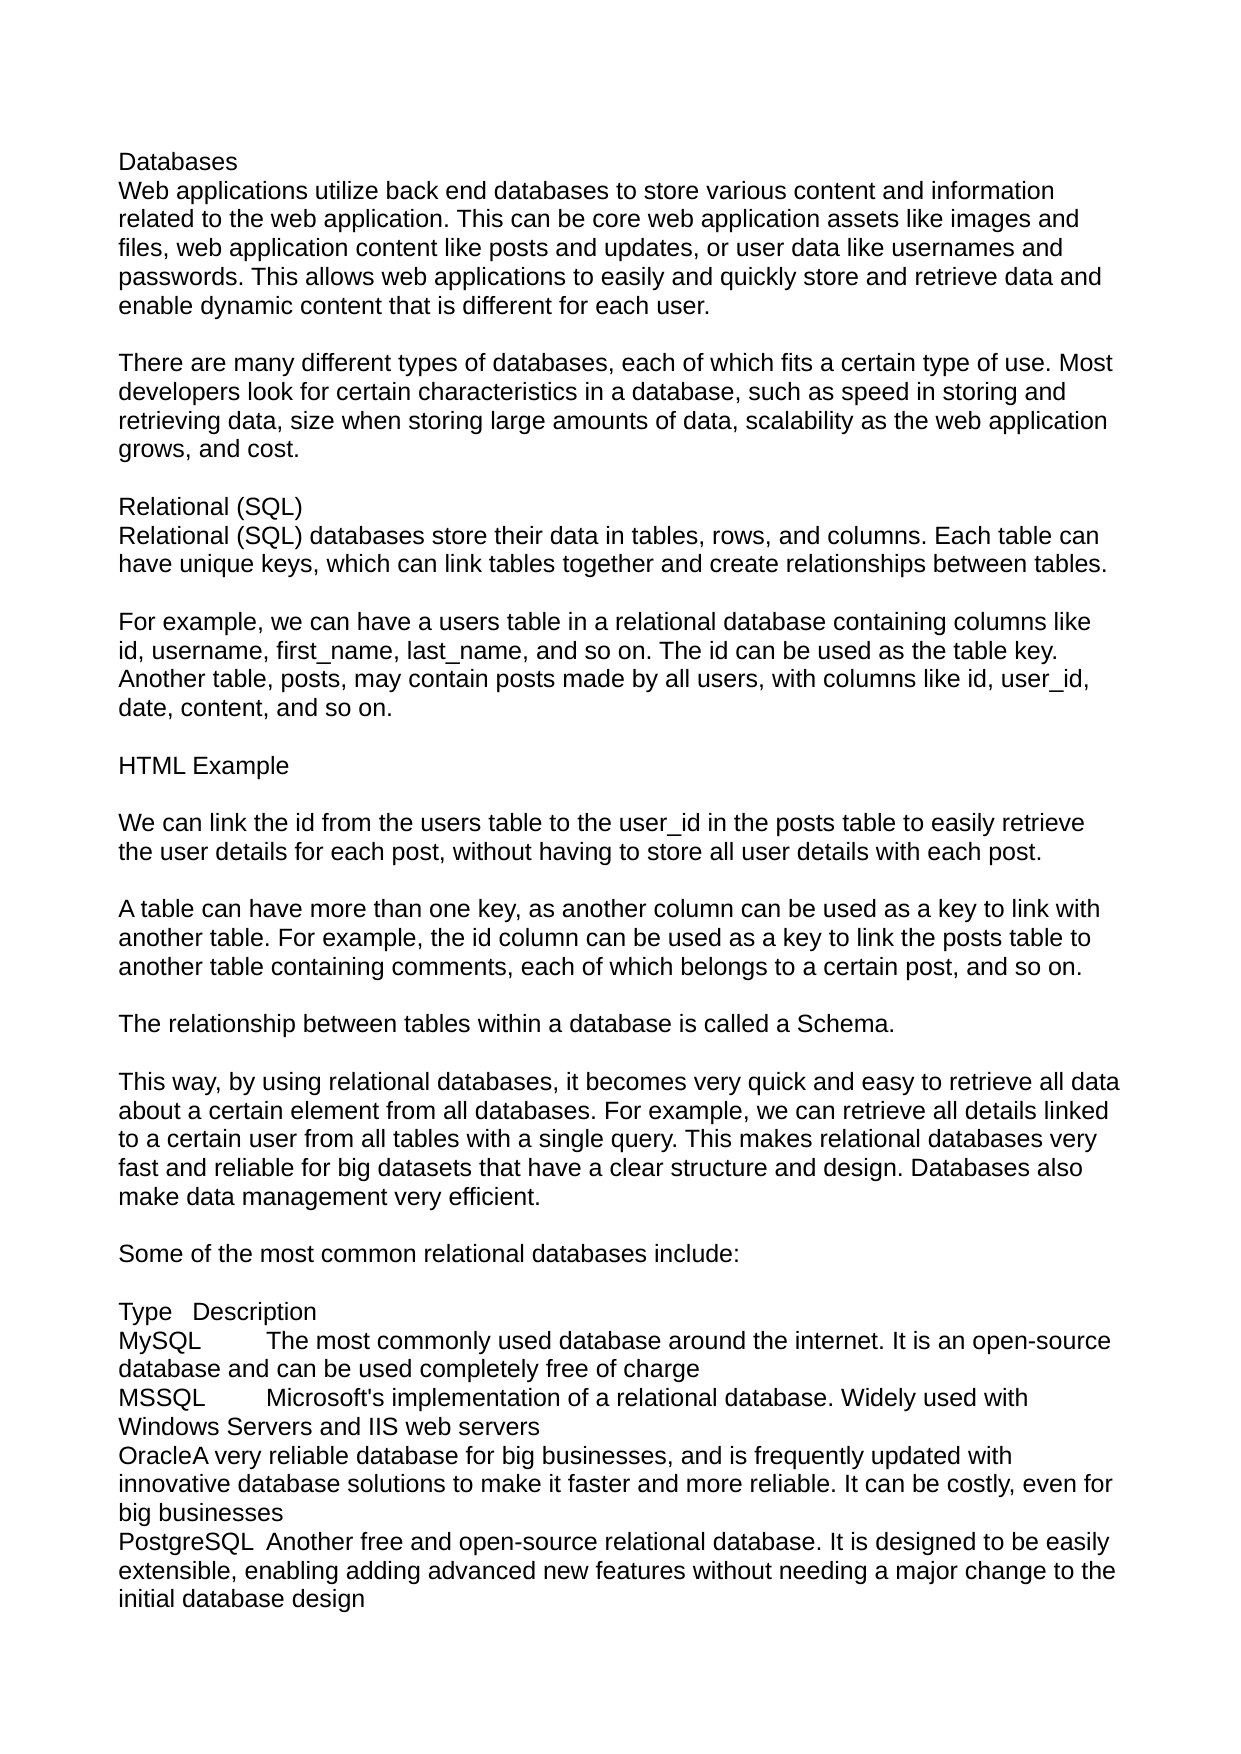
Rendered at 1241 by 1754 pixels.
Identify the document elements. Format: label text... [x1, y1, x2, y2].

text We can link the id from the users table to the user_id in the posts table to easily retrieve the user details for each post, without having to store all user details with each post. [118, 808, 1122, 866]
text Relational (SQL) [118, 492, 1122, 521]
text Relational (SQL) databases store their data in tables, rows, and columns. Each table can have unique keys, which can link tables together and create relationships between tables. [118, 521, 1122, 578]
text Web applications utilize back end databases to store various content and information related to the web application. This can be core web application assets like images and files, web application content like posts and updates, or user data like usernames and passwords. This allows web applications to easily and quickly store and retrieve data and enable dynamic content that is different for each user. [118, 176, 1122, 319]
text Oracle A very reliable database for big businesses, and is frequently updated with innovative database solutions to make it faster and more reliable. It can be costly, even for big businesses [118, 1441, 1122, 1527]
text Some of the most common relational databases include: [118, 1239, 1122, 1268]
text For example, we can have a users table in a relational database containing columns like id, username, first_name, last_name, and so on. The id can be used as the table key. Another table, posts, may contain posts made by all users, with columns like id, user_id, date, content, and so on. [118, 607, 1122, 722]
text PostgreSQL Another free and open-source relational database. It is designed to be easily extensible, enabling adding advanced new features without needing a major change to the initial database design [118, 1527, 1122, 1613]
text Type Description [118, 1297, 1122, 1326]
text MySQL The most commonly used database around the internet. It is an open-source database and can be used completely free of charge [118, 1326, 1122, 1383]
text The relationship between tables within a database is called a Schema. [118, 1009, 1122, 1038]
text There are many different types of databases, each of which fits a certain type of use. Most developers look for certain characteristics in a database, such as speed in storing and retrieving data, size when storing large amounts of data, scalability as the web application grows, and cost. [118, 348, 1122, 463]
text MSSQL Microsoft's implementation of a relational database. Widely used with Windows Servers and IIS web servers [118, 1383, 1122, 1441]
text Databases [118, 147, 1122, 176]
text HTML Example [118, 751, 1122, 779]
text This way, by using relational databases, it becomes very quick and easy to retrieve all data about a certain element from all databases. For example, we can retrieve all details linked to a certain user from all tables with a single query. This makes relational databases very fast and reliable for big datasets that have a clear structure and design. Databases also make data management very efficient. [118, 1067, 1122, 1211]
text A table can have more than one key, as another column can be used as a key to link with another table. For example, the id column can be used as a key to link the posts table to another table containing comments, each of which belongs to a certain post, and so on. [118, 894, 1122, 981]
